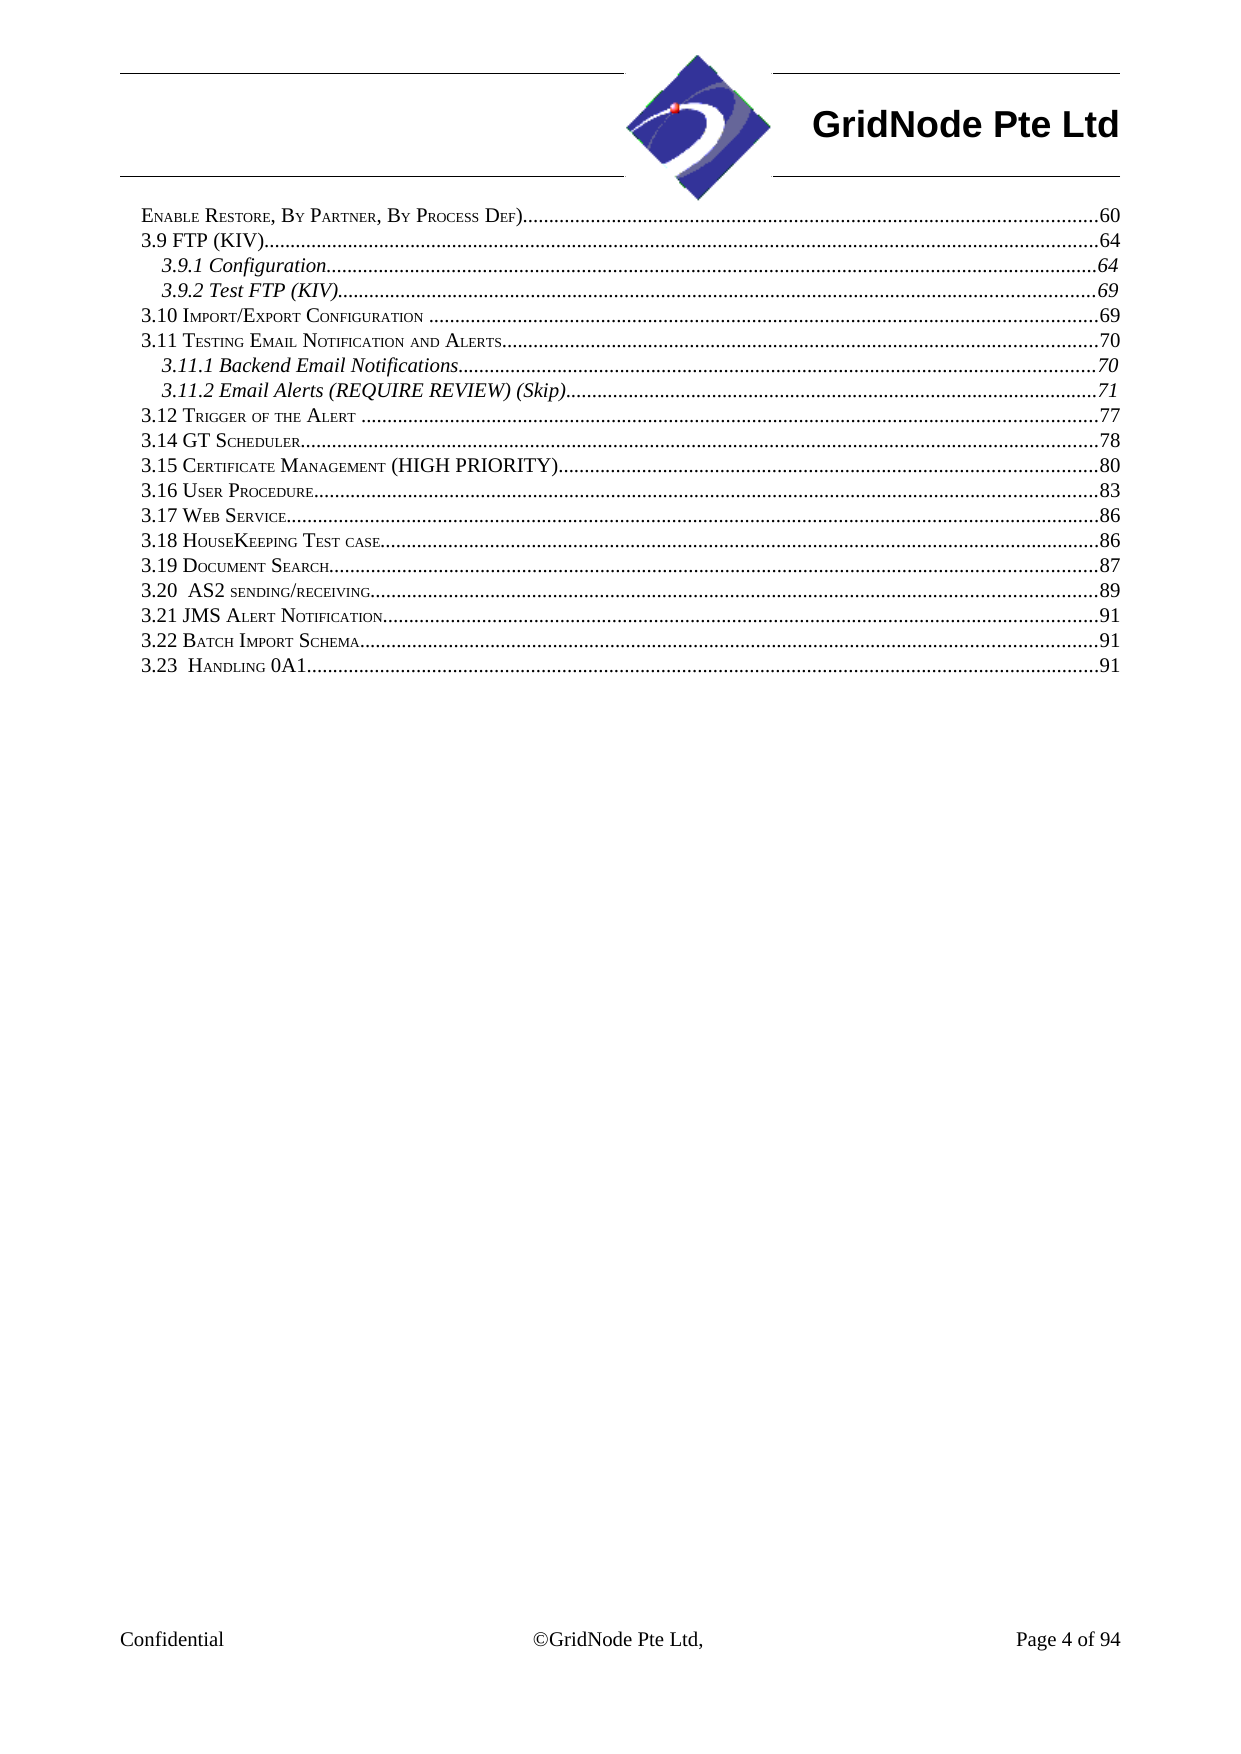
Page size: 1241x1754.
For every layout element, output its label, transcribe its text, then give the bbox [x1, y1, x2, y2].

text 3.16 User Procedure 83 [141, 477, 1120, 502]
text 3.9 FTP (KIV) 64 [141, 227, 1120, 252]
text 3.9.2 Test FTP (KIV) 69 [162, 277, 1120, 302]
text 3.10 Import/Export Configuration 69 [141, 302, 1120, 327]
text 3.18 HouseKeeping Test case 86 [141, 527, 1120, 552]
text 3.8 Archive and Restore (transitional documents) (TODO: Enhancement: Archive By Process, Enable Search, Enable Restore, By Partner, By Process Def) 60 [141, 202, 1120, 227]
text 3.21 JMS Alert Notification 91 [141, 602, 1120, 627]
text 3.12 Trigger of the Alert 77 [141, 402, 1120, 427]
text 3.20 AS2 sending/receiving 89 [141, 577, 1120, 602]
text 3.14 GT Scheduler 78 [141, 427, 1120, 452]
text 3.17 Web Service 86 [141, 502, 1120, 527]
text 3.19 Document Search 87 [141, 552, 1120, 577]
text 3.11 Testing Email Notification and Alerts 70 [141, 327, 1120, 352]
text 3.11.1 Backend Email Notifications 70 [162, 352, 1120, 377]
text 3.22 Batch Import Schema 91 [141, 627, 1120, 652]
text 3.11.2 Email Alerts (REQUIRE REVIEW) (Skip) 71 [162, 377, 1120, 402]
text 3.15 Certificate Management (HIGH PRIORITY) 80 [141, 452, 1120, 477]
text 3.9.1 Configuration 64 [162, 252, 1120, 277]
text 3.23 Handling 0A1 91 [141, 652, 1120, 677]
picture [625, 54, 772, 202]
